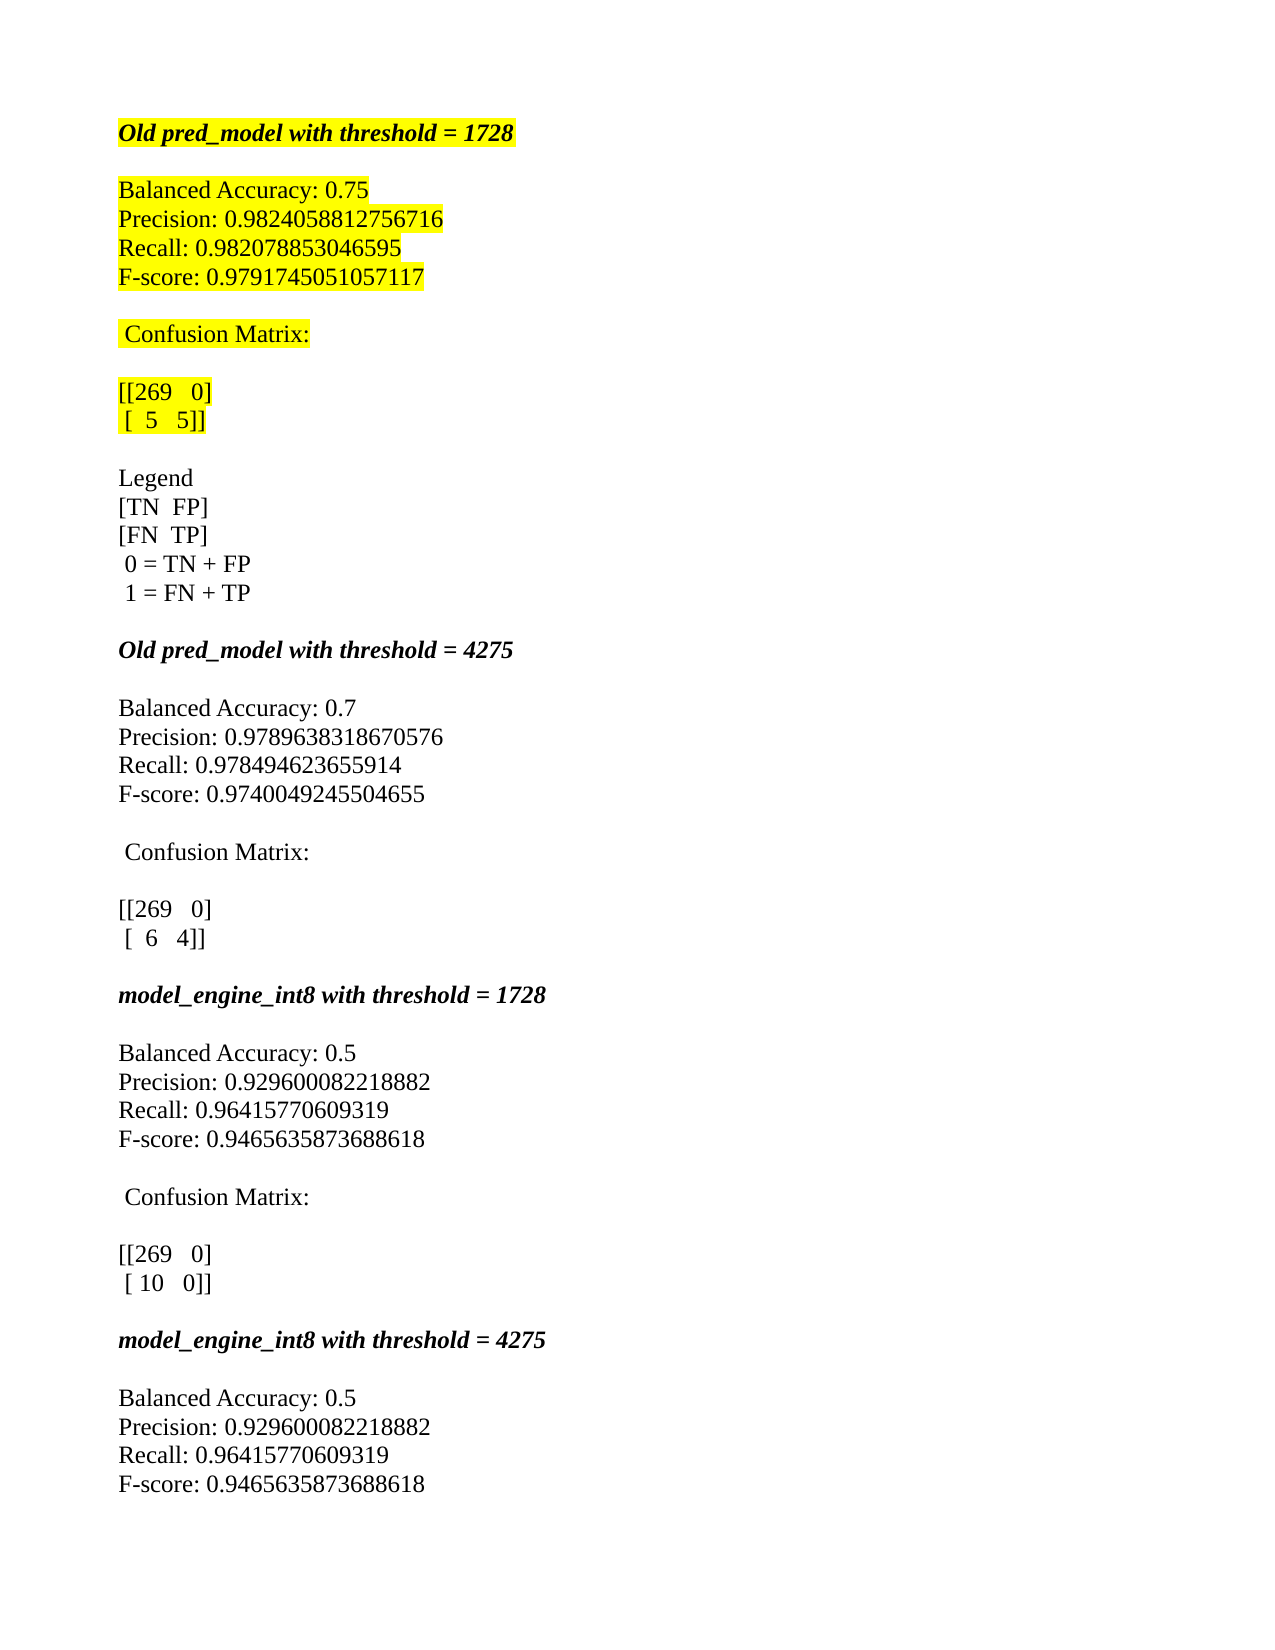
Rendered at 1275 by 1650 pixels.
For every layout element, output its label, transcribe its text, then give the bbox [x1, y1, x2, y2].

text Balanced Accuracy: 0.75 [118, 176, 1157, 204]
text Precision: 0.929600082218882 [118, 1412, 1157, 1441]
text Recall: 0.96415770609319 [118, 1441, 1157, 1469]
text Precision: 0.9824058812756716 [118, 204, 1157, 233]
text Recall: 0.978494623655914 [118, 751, 1157, 779]
text model_engine_int8 with threshold = 1728 [118, 981, 1157, 1009]
text [FN TP] [118, 521, 1157, 549]
text Confusion Matrix: [118, 837, 1157, 866]
text Balanced Accuracy: 0.5 [118, 1038, 1157, 1067]
text F-score: 0.9740049245504655 [118, 779, 1157, 808]
text F-score: 0.9465635873688618 [118, 1469, 1157, 1498]
text F-score: 0.9465635873688618 [118, 1124, 1157, 1153]
text model_engine_int8 with threshold = 4275 [118, 1326, 1157, 1354]
text [ 5 5]] [118, 406, 1157, 434]
text Balanced Accuracy: 0.7 [118, 693, 1157, 722]
text F-score: 0.9791745051057117 [118, 262, 1157, 291]
text Balanced Accuracy: 0.5 [118, 1383, 1157, 1412]
text [[269 0] [118, 1239, 1157, 1268]
text Recall: 0.96415770609319 [118, 1096, 1157, 1124]
text Precision: 0.929600082218882 [118, 1067, 1157, 1096]
text 1 = FN + TP [118, 578, 1157, 607]
text [TN FP] [118, 492, 1157, 521]
text Old pred_model with threshold = 1728 [118, 118, 1157, 147]
text [[269 0] [118, 377, 1157, 406]
text Precision: 0.9789638318670576 [118, 722, 1157, 751]
text [ 10 0]] [118, 1268, 1157, 1297]
text Recall: 0.982078853046595 [118, 233, 1157, 262]
text [ 6 4]] [118, 923, 1157, 952]
text Confusion Matrix: [118, 319, 1157, 348]
text Old pred_model with threshold = 4275 [118, 636, 1157, 664]
text 0 = TN + FP [118, 549, 1157, 578]
text [[269 0] [118, 894, 1157, 923]
text Legend [118, 463, 1157, 492]
text Confusion Matrix: [118, 1182, 1157, 1211]
